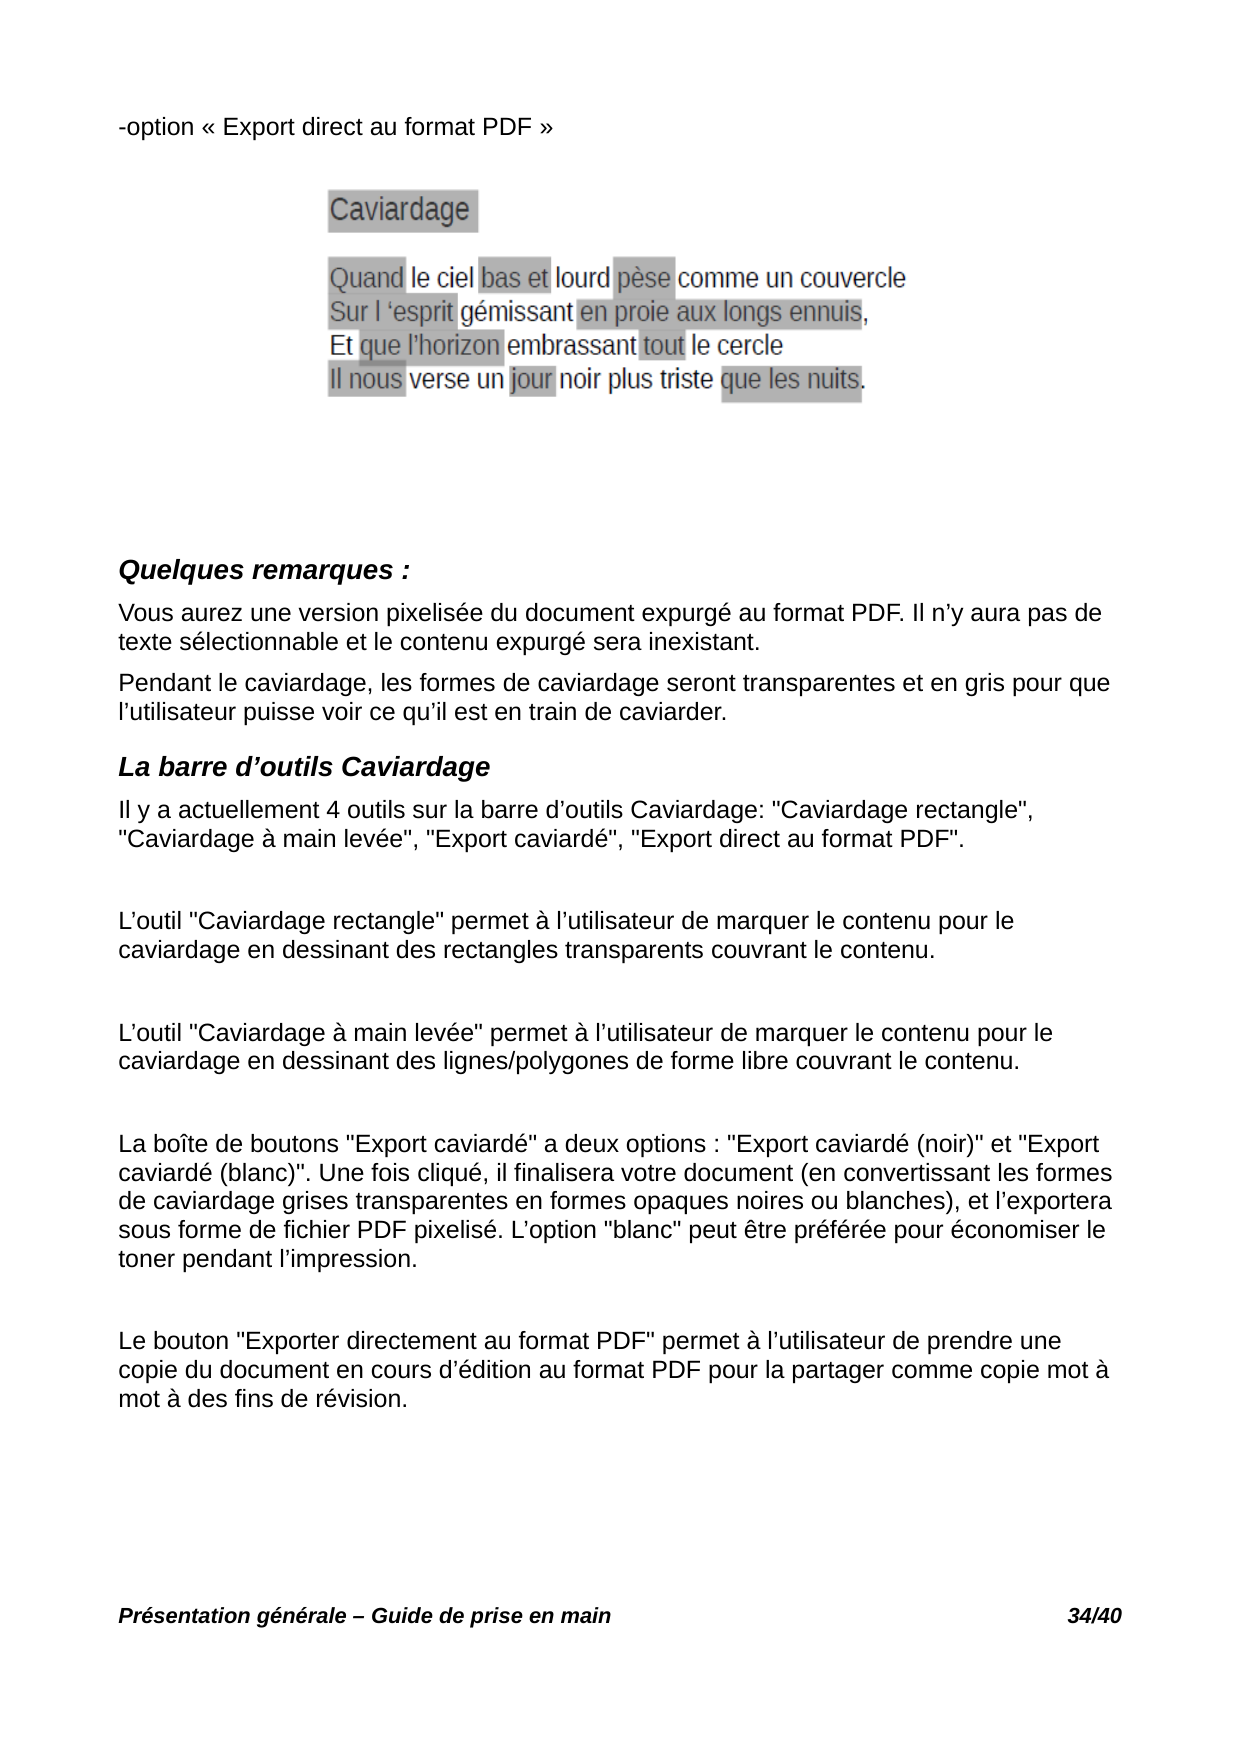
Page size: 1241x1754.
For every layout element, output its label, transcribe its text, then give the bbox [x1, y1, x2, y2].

text Vous aurez une version pixelisée du document expurgé au format PDF. Il n’y aura pas de texte sélectionnable et le contenu expurgé sera inexistant. [118, 598, 1122, 656]
text L’outil "Caviardage à main levée" permet à l’utilisateur de marquer le contenu pour le caviardage en dessinant des lignes/polygones de forme libre couvrant le contenu. [118, 1017, 1122, 1075]
text L’outil "Caviardage rectangle" permet à l’utilisateur de marquer le contenu pour le caviardage en dessinant des rectangles transparents couvrant le contenu. [118, 906, 1122, 964]
text Le bouton "Exporter directement au format PDF" permet à l’utilisateur de prendre une copie du document en cours d’édition au format PDF pour la partager comme copie mot à mot à des fins de révision. [118, 1326, 1122, 1412]
text -option « Export direct au format PDF » [118, 112, 1122, 141]
subtitle Quelques remarques : [118, 554, 1122, 586]
picture [325, 181, 916, 418]
subtitle La barre d’outils Caviardage [118, 751, 1122, 782]
text La boîte de boutons "Export caviardé" a deux options : "Export caviardé (noir)" et "Export caviardé (blanc)". Une fois cliqué, il finalisera votre document (en convertissant les formes de caviardage grises transparentes en formes opaques noires ou blanches), et l’exportera sous forme de fichier PDF pixelisé. L’option "blanc" peut être préférée pour économiser le toner pendant l’impression. [118, 1129, 1122, 1272]
text Il y a actuellement 4 outils sur la barre d’outils Caviardage: "Caviardage rectangle", "Caviardage à main levée", "Export caviardé", "Export direct au format PDF". [118, 795, 1122, 852]
text Pendant le caviardage, les formes de caviardage seront transparentes et en gris pour que l’utilisateur puisse voir ce qu’il est en train de caviarder. [118, 668, 1122, 726]
